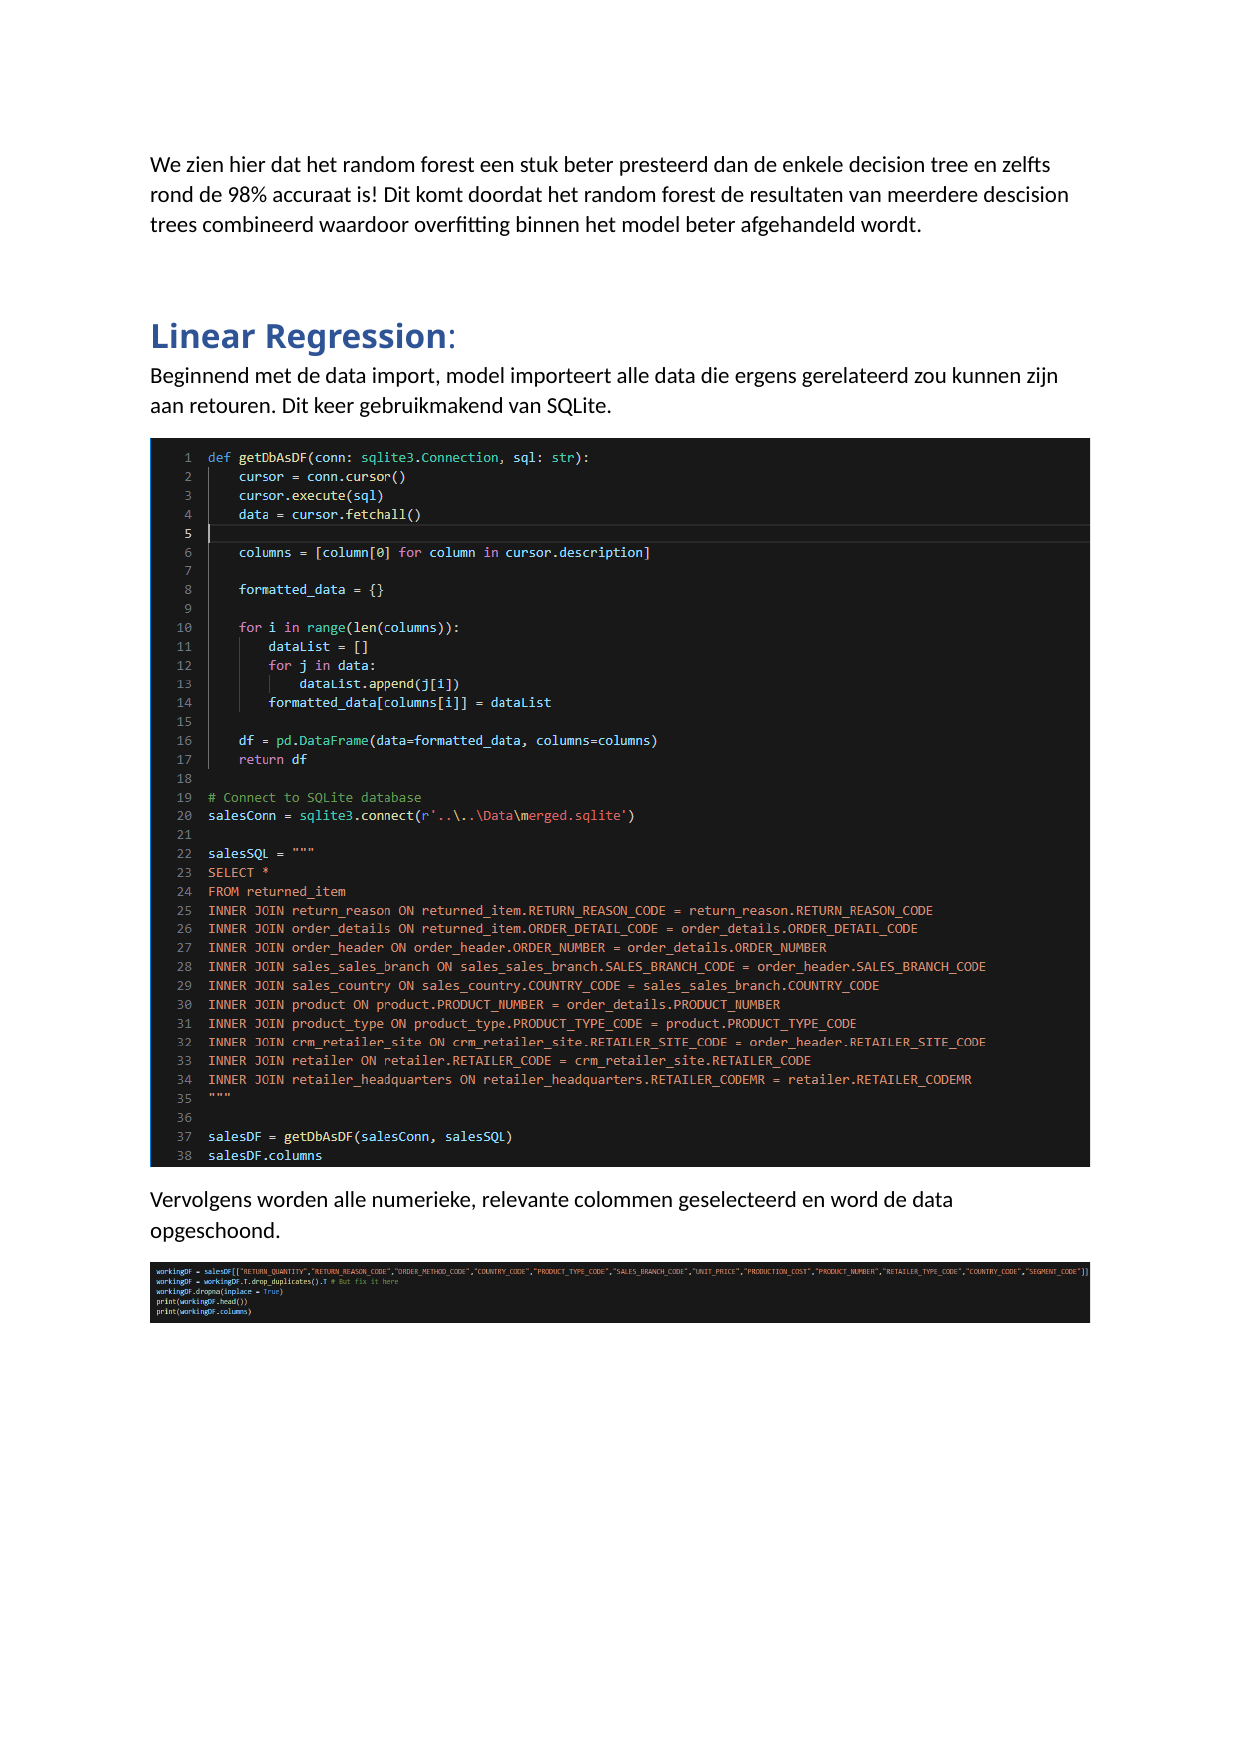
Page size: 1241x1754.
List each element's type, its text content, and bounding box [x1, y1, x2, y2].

subtitle Linear Regression: [150, 312, 1090, 358]
picture [150, 438, 1091, 1167]
text Vervolgens worden alle numerieke, relevante colommen geselecteerd en word de data opgeschoond. [150, 1186, 1090, 1244]
picture [150, 1262, 1091, 1323]
text We zien hier dat het random forest een stuk beter presteerd dan de enkele decision tree en zelfts rond de 98% accuraat is! Dit komt doordat het random forest de resultaten van meerdere descision trees combineerd waardoor overfitting binnen het model beter afgehandeld wordt. [150, 150, 1090, 238]
text Beginnend met de data import, model importeert alle data die ergens gerelateerd zou kunnen zijn aan retouren. Dit keer gebruikmakend van SQLite. [150, 361, 1090, 420]
